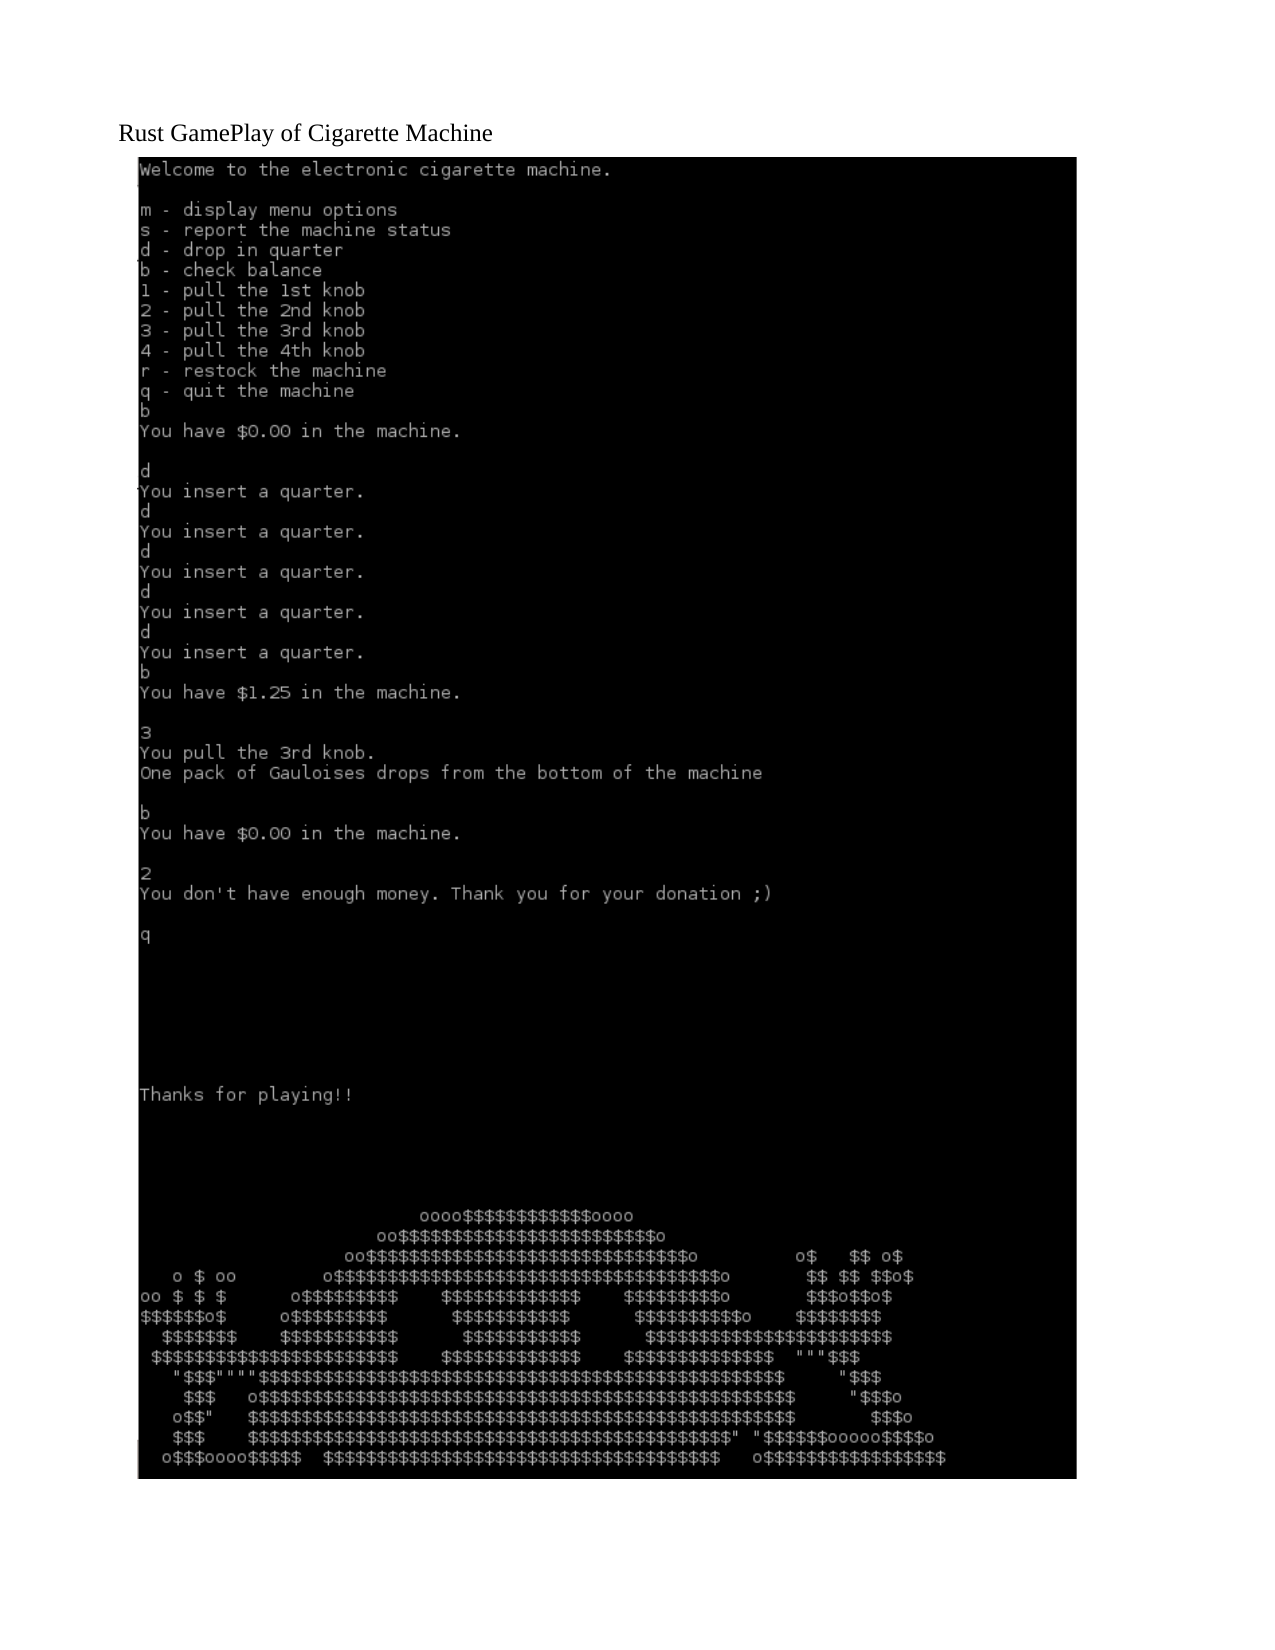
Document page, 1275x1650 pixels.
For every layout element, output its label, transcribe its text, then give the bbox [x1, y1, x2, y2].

text Rust GamePlay of Cigarette Machine [118, 118, 1157, 147]
picture [137, 157, 1077, 1479]
